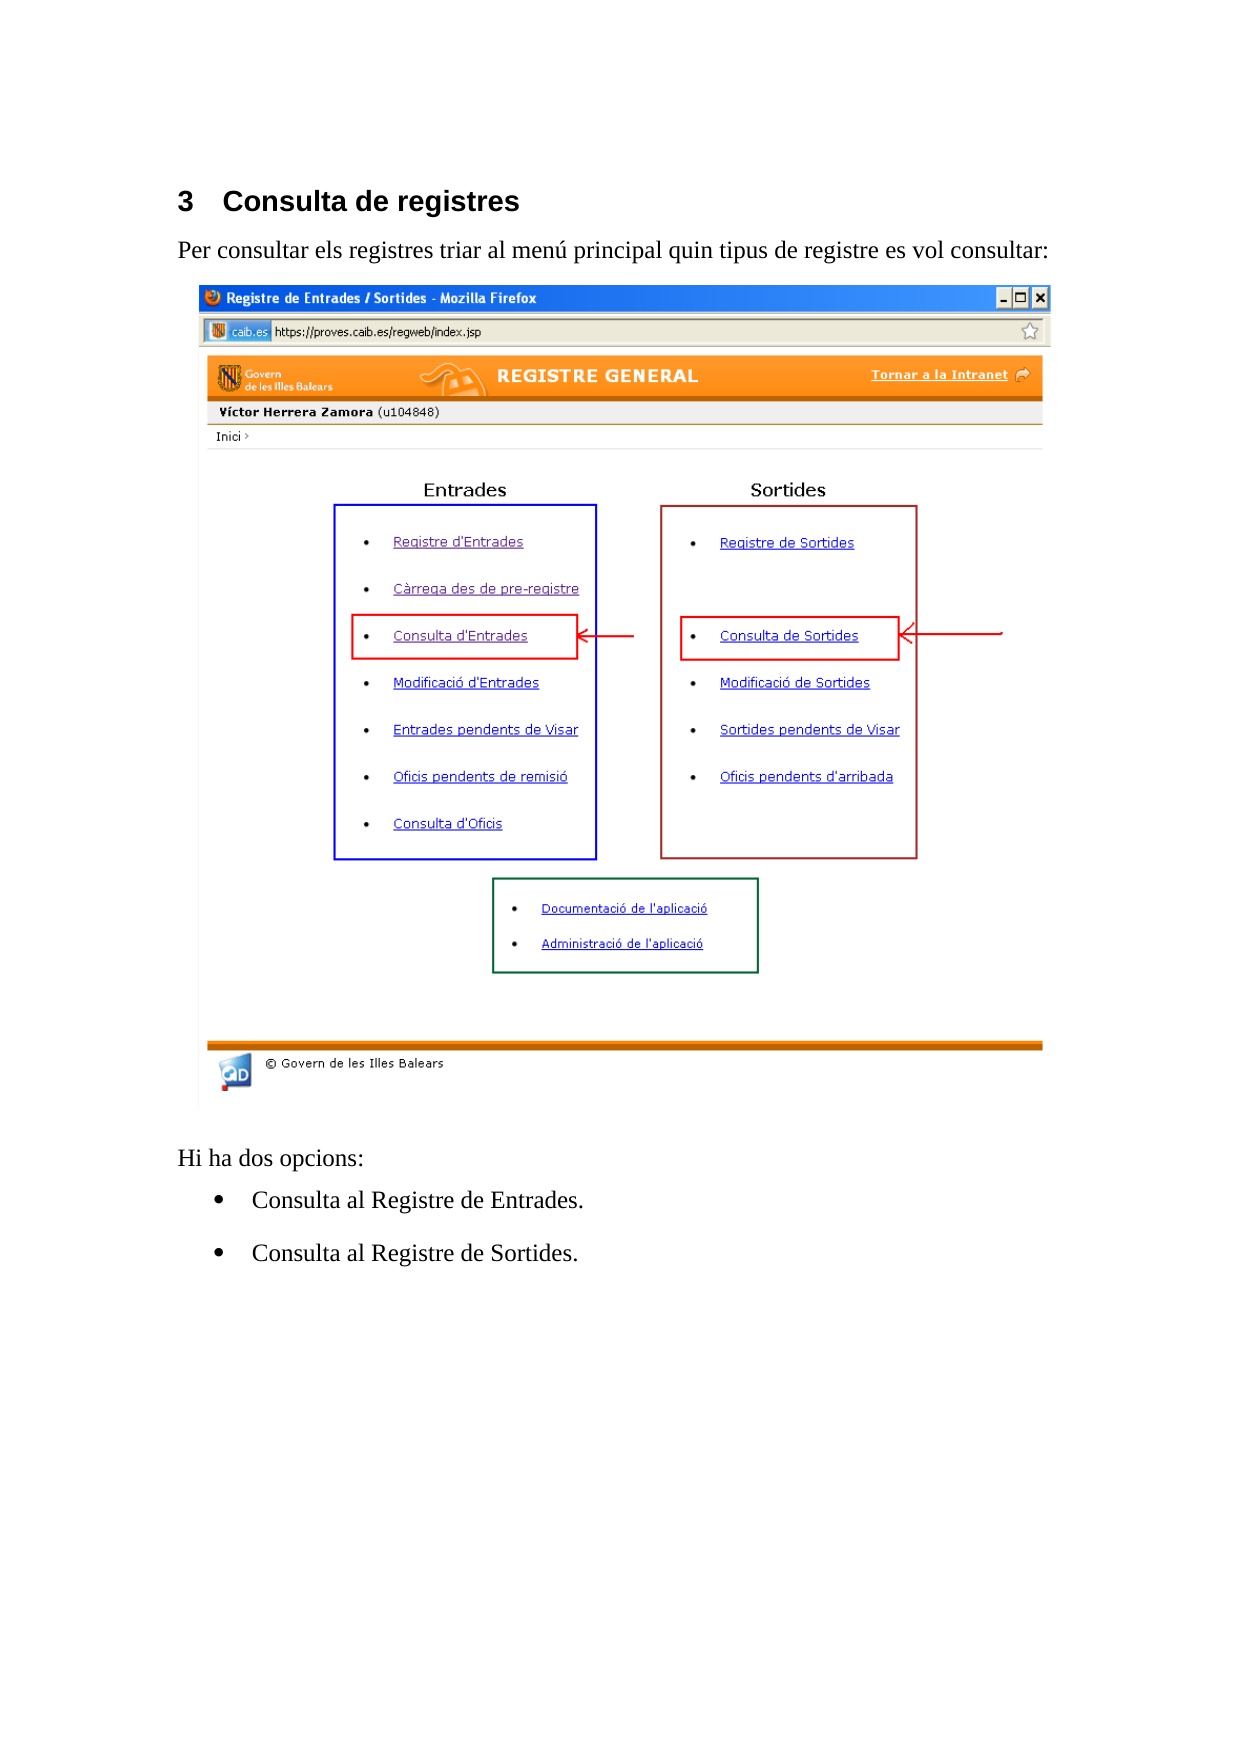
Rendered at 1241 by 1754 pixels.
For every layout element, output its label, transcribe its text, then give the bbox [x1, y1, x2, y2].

text Per consultar els registres triar al menú principal quin tipus de registre es vol consultar: [177, 236, 1063, 264]
picture [198, 285, 1051, 1106]
list Consulta al Registre de Sortides. [214, 1238, 1063, 1267]
list Consulta al Registre de Entrades. [214, 1185, 1063, 1213]
text Hi ha dos opcions: [177, 1143, 1063, 1172]
subtitle Consulta de registres [177, 184, 1063, 218]
